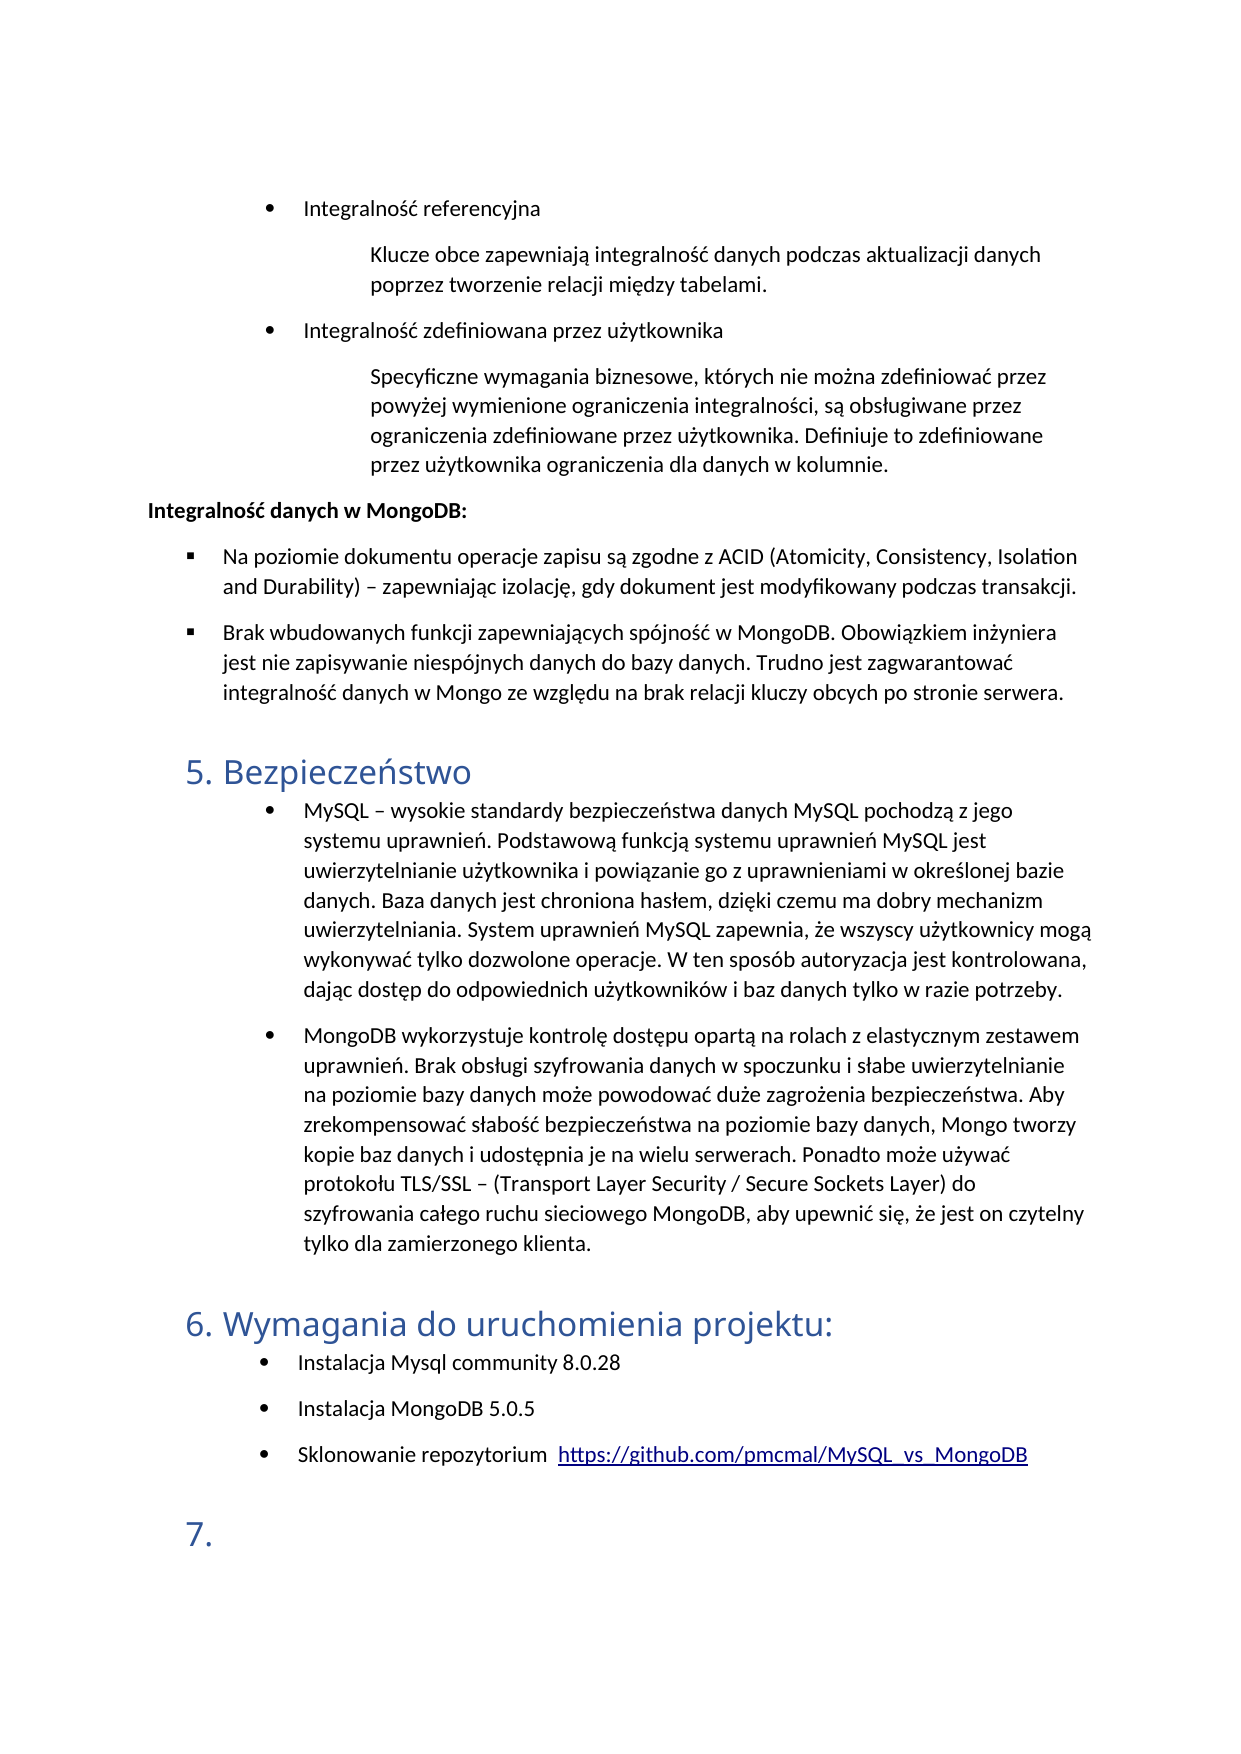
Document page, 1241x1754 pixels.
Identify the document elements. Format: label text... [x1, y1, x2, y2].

list Specyficzne wymagania biznesowe, których nie można zdefiniować przez powyżej wymienione ograniczenia integralności, są obsługiwane przez ograniczenia zdefiniowane przez użytkownika. Definiuje to zdefiniowane przez użytkownika ograniczenia dla danych w kolumnie. [370, 362, 1093, 478]
list Sklonowanie repozytorium https://github.com/pmcmal/MySQL_vs_MongoDB [260, 1440, 1093, 1468]
list Integralność referencyjna [266, 194, 1093, 222]
subtitle Bezpieczeństwo [185, 749, 1093, 794]
subtitle Wymagania do uruchomienia projektu: [185, 1300, 1093, 1346]
list Na poziomie dokumentu operacje zapisu są zgodne z ACID (Atomicity, Consistency, Isolation and Durability) – zapewniając izolację, gdy dokument jest modyfikowany podczas transakcji. [185, 542, 1093, 600]
list Instalacja Mysql community 8.0.28 [260, 1348, 1093, 1376]
list Integralność zdefiniowana przez użytkownika [266, 316, 1093, 344]
list Instalacja MongoDB 5.0.5 [260, 1394, 1093, 1422]
list Klucze obce zapewniają integralność danych podczas aktualizacji danych poprzez tworzenie relacji między tabelami. [370, 240, 1093, 298]
list MongoDB wykorzystuje kontrolę dostępu opartą na rolach z elastycznym zestawem uprawnień. Brak obsługi szyfrowania danych w spoczunku i słabe uwierzytelnianie na poziomie bazy danych może powodować duże zagrożenia bezpieczeństwa. Aby zrekompensować słabość bezpieczeństwa na poziomie bazy danych, Mongo tworzy kopie baz danych i udostępnia je na wielu serwerach. Ponadto może używać protokołu TLS/SSL – (Transport Layer Security / Secure Sockets Layer) do szyfrowania całego ruchu sieciowego MongoDB, aby upewnić się, że jest on czytelny tylko dla zamierzonego klienta. [266, 1021, 1093, 1257]
text Integralność danych w MongoDB: [148, 496, 1093, 524]
list MySQL – wysokie standardy bezpieczeństwa danych MySQL pochodzą z jego systemu uprawnień. Podstawową funkcją systemu uprawnień MySQL jest uwierzytelnianie użytkownika i powiązanie go z uprawnieniami w określonej bazie danych. Baza danych jest chroniona hasłem, dzięki czemu ma dobry mechanizm uwierzytelniania. System uprawnień MySQL zapewnia, że wszyscy użytkownicy mogą wykonywać tylko dozwolone operacje. W ten sposób autoryzacja jest kontrolowana, dając dostęp do odpowiednich użytkowników i baz danych tylko w razie potrzeby. [266, 797, 1093, 1003]
list Brak wbudowanych funkcji zapewniających spójność w MongoDB. Obowiązkiem inżyniera jest nie zapisywanie niespójnych danych do bazy danych. Trudno jest zagwarantować integralność danych w Mongo ze względu na brak relacji kluczy obcych po stronie serwera. [185, 618, 1093, 706]
